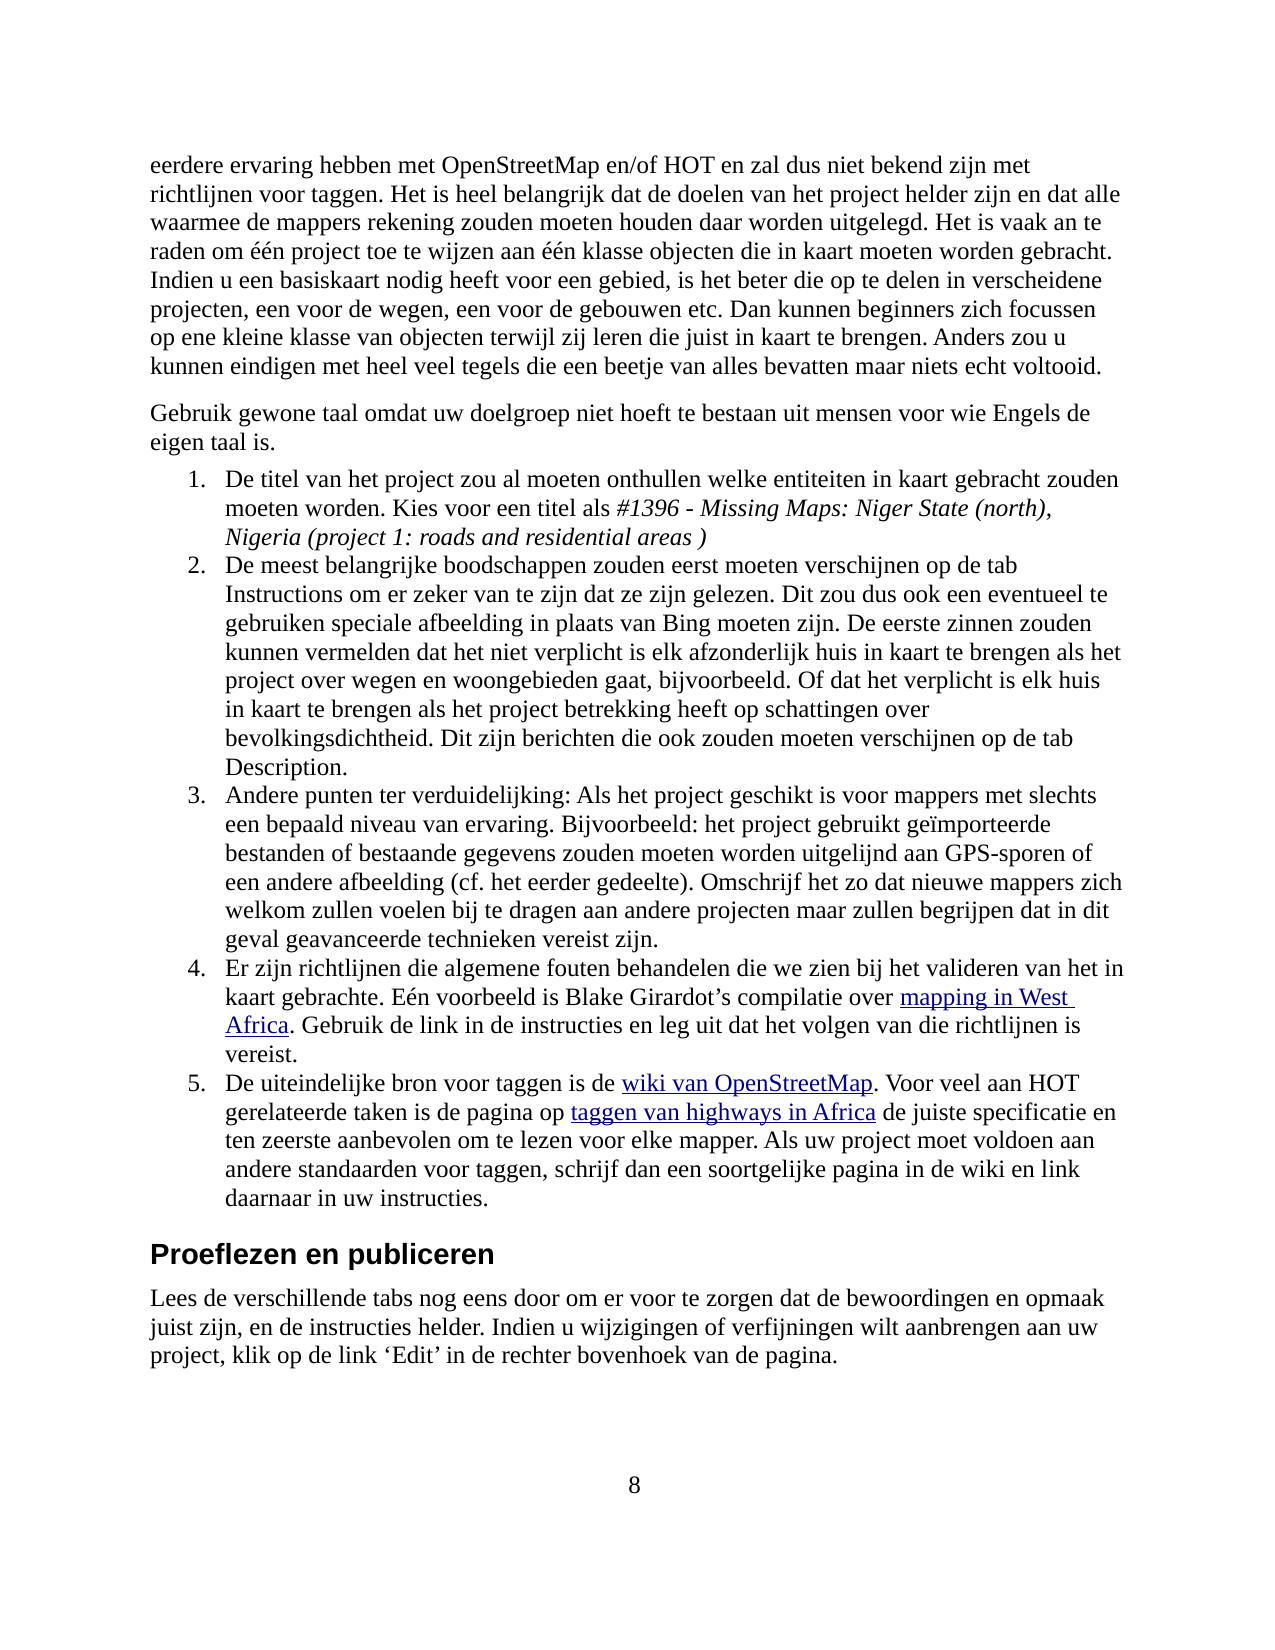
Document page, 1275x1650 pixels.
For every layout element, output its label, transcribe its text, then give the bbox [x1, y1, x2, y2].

list De uiteindelijke bron voor taggen is de wiki van OpenStreetMap. Voor veel aan HOT gerelateerde taken is de pagina op taggen van highways in Africa de juiste specificatie en ten zeerste aanbevolen om te lezen voor elke mapper. Als uw project moet voldoen aan andere standaarden voor taggen, schrijf dan een soortgelijke pagina in de wiki en link daarnaar in uw instructies. [187, 1068, 1125, 1212]
list Er zijn richtlijnen die algemene fouten behandelen die we zien bij het valideren van het in kaart gebrachte. Eén voorbeeld is Blake Girardot’s compilatie over mapping in West Africa. Gebruik de link in de instructies en leg uit dat het volgen van die richtlijnen is vereist. [187, 953, 1125, 1068]
text Gebruik gewone taal omdat uw doelgroep niet hoeft te bestaan uit mensen voor wie Engels de eigen taal is. [150, 398, 1125, 455]
list De meest belangrijke boodschappen zouden eerst moeten verschijnen op de tab Instructions om er zeker van te zijn dat ze zijn gelezen. Dit zou dus ook een eventueel te gebruiken speciale afbeelding in plaats van Bing moeten zijn. De eerste zinnen zouden kunnen vermelden dat het niet verplicht is elk afzonderlijk huis in kaart te brengen als het project over wegen en woongebieden gaat, bijvoorbeeld. Of dat het verplicht is elk huis in kaart te brengen als het project betrekking heeft op schattingen over bevolkingsdichtheid. Dit zijn berichten die ook zouden moeten verschijnen op de tab Description. [187, 551, 1125, 781]
text Lees de verschillende tabs nog eens door om er voor te zorgen dat de bewoordingen en opmaak juist zijn, en de instructies helder. Indien u wijzigingen of verfijningen wilt aanbrengen aan uw project, klik op de link ‘Edit’ in de rechter bovenhoek van de pagina. [150, 1283, 1125, 1369]
text eerdere ervaring hebben met OpenStreetMap en/of HOT en zal dus niet bekend zijn met richtlijnen voor taggen. Het is heel belangrijk dat de doelen van het project helder zijn en dat alle waarmee de mappers rekening zouden moeten houden daar worden uitgelegd. Het is vaak an te raden om één project toe te wijzen aan één klasse objecten die in kaart moeten worden gebracht. Indien u een basiskaart nodig heeft voor een gebied, is het beter die op te delen in verscheidene projecten, een voor de wegen, een voor de gebouwen etc. Dan kunnen beginners zich focussen op ene kleine klasse van objecten terwijl zij leren die juist in kaart te brengen. Anders zou u kunnen eindigen met heel veel tegels die een beetje van alles bevatten maar niets echt voltooid. [150, 150, 1125, 380]
list De titel van het project zou al moeten onthullen welke entiteiten in kaart gebracht zouden moeten worden. Kies voor een titel als #1396 - Missing Maps: Niger State (north), Nigeria (project 1: roads and residential areas ) [187, 464, 1125, 551]
subtitle Proeflezen en publiceren [150, 1237, 1125, 1270]
list Andere punten ter verduidelijking: Als het project geschikt is voor mappers met slechts een bepaald niveau van ervaring. Bijvoorbeeld: het project gebruikt geïmporteerde bestanden of bestaande gegevens zouden moeten worden uitgelijnd aan GPS-sporen of een andere afbeelding (cf. het eerder gedeelte). Omschrijf het zo dat nieuwe mappers zich welkom zullen voelen bij te dragen aan andere projecten maar zullen begrijpen dat in dit geval geavanceerde technieken vereist zijn. [187, 781, 1125, 953]
